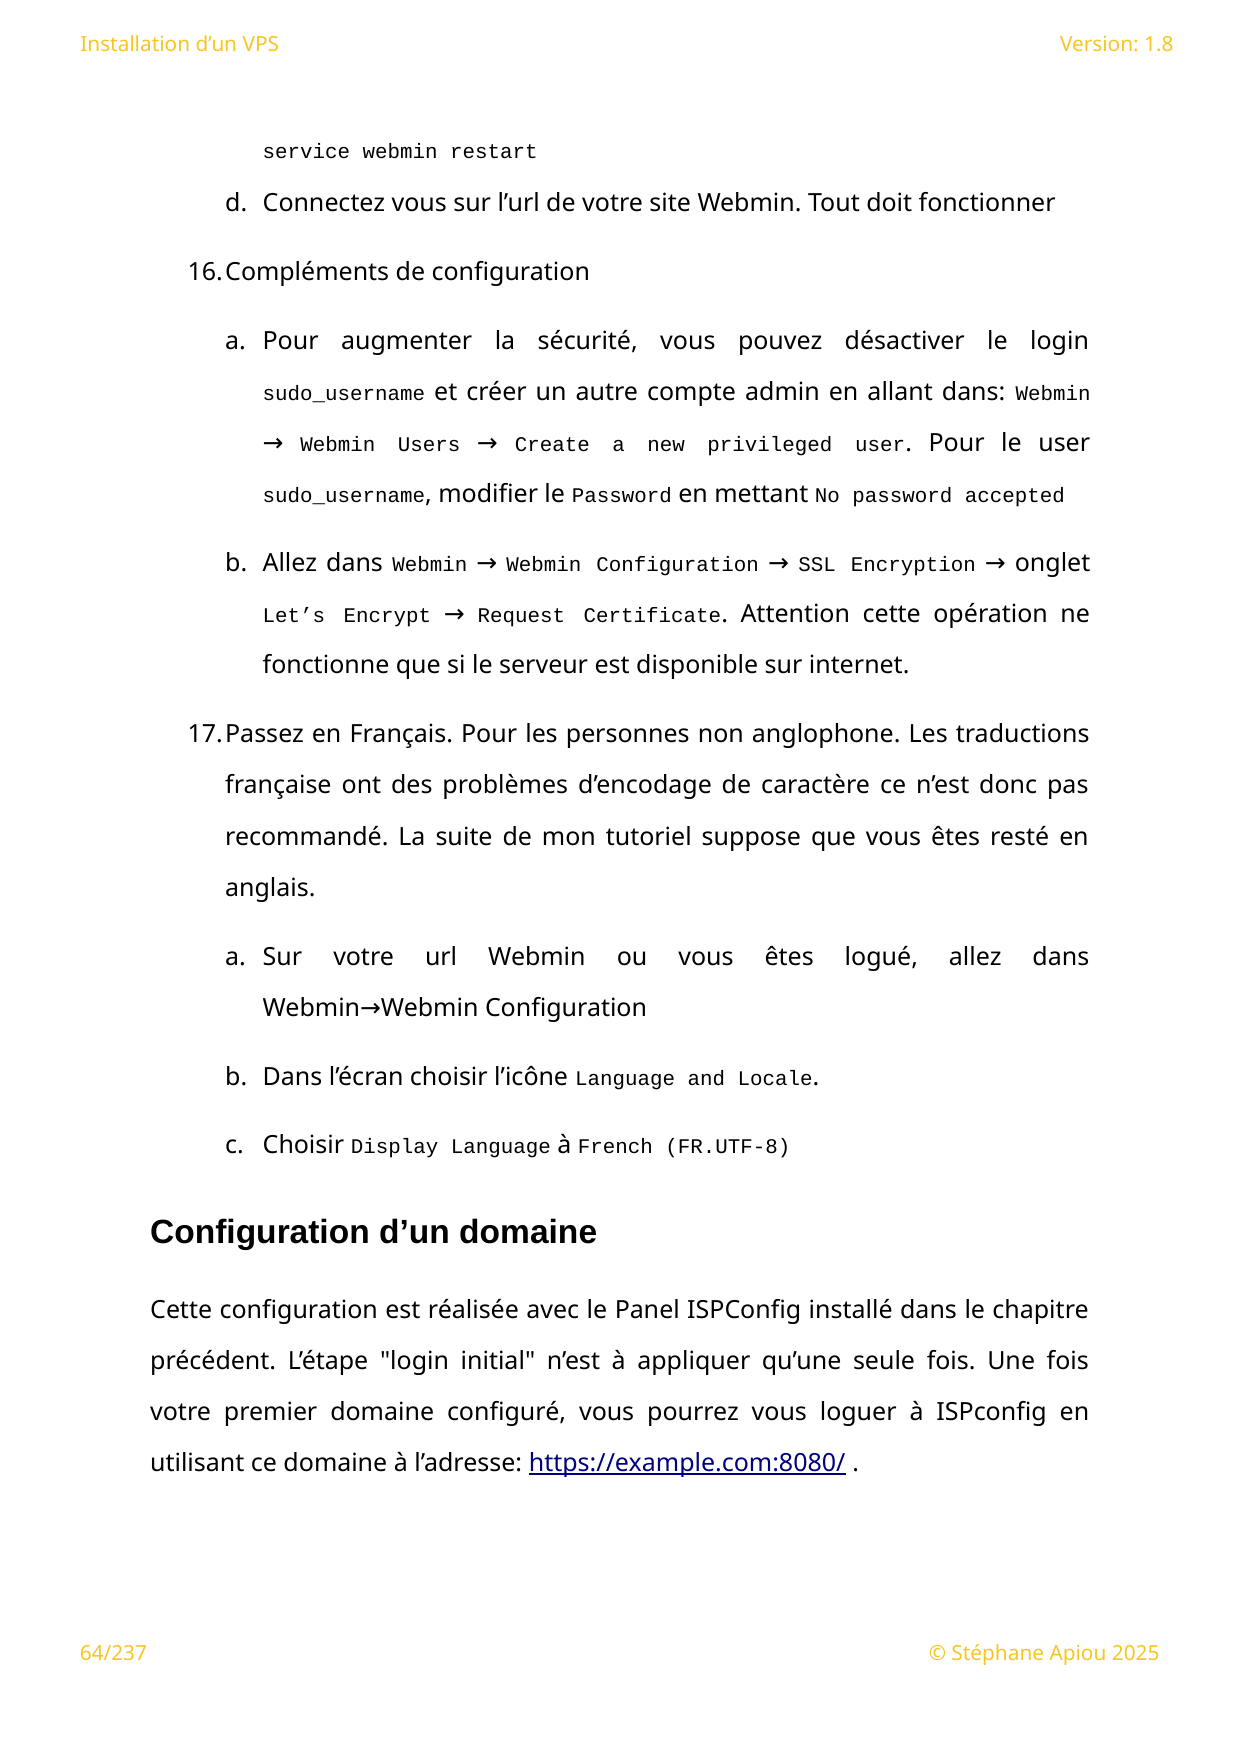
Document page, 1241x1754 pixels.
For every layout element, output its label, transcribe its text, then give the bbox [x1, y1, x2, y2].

list service webmin restart [225, 141, 1090, 164]
list Pour augmenter la sécurité, vous pouvez désactiver le login sudo_username et créer un autre compte admin en allant dans: Webmin → Webmin Users → Create a new privileged user. Pour le user sudo_username, modifier le Password en mettant No password accepted [225, 323, 1090, 510]
subtitle Configuration d’un domaine [150, 1212, 1090, 1251]
list Compléments de configuration [187, 254, 1090, 288]
list Dans l’écran choisir l’icône Language and Locale. [225, 1058, 1090, 1092]
text Cette configuration est réalisée avec le Panel ISPConfig installé dans le chapitre précédent. L’étape "login initial" n’est à appliquer qu’une seule fois. Une fois votre premier domaine configuré, vous pourrez vous loguer à ISPconfig en utilisant ce domaine à l’adresse: https://example.com:8080/ . [150, 1292, 1090, 1479]
list Passez en Français. Pour les personnes non anglophone. Les traductions française ont des problèmes d’encodage de caractère ce n’est donc pas recommandé. La suite de mon tutoriel suppose que vous êtes resté en anglais. [187, 716, 1090, 903]
list Choisir Display Language à French (FR.UTF-8) [225, 1127, 1090, 1161]
list Connectez vous sur l’url de votre site Webmin. Tout doit fonctionner [225, 185, 1090, 219]
list Allez dans Webmin → Webmin Configuration → SSL Encryption → onglet Let’s Encrypt → Request Certificate. Attention cette opération ne fonctionne que si le serveur est disponible sur internet. [225, 545, 1090, 681]
list Sur votre url Webmin ou vous êtes logué, allez dans Webmin→Webmin Configuration [225, 938, 1090, 1023]
